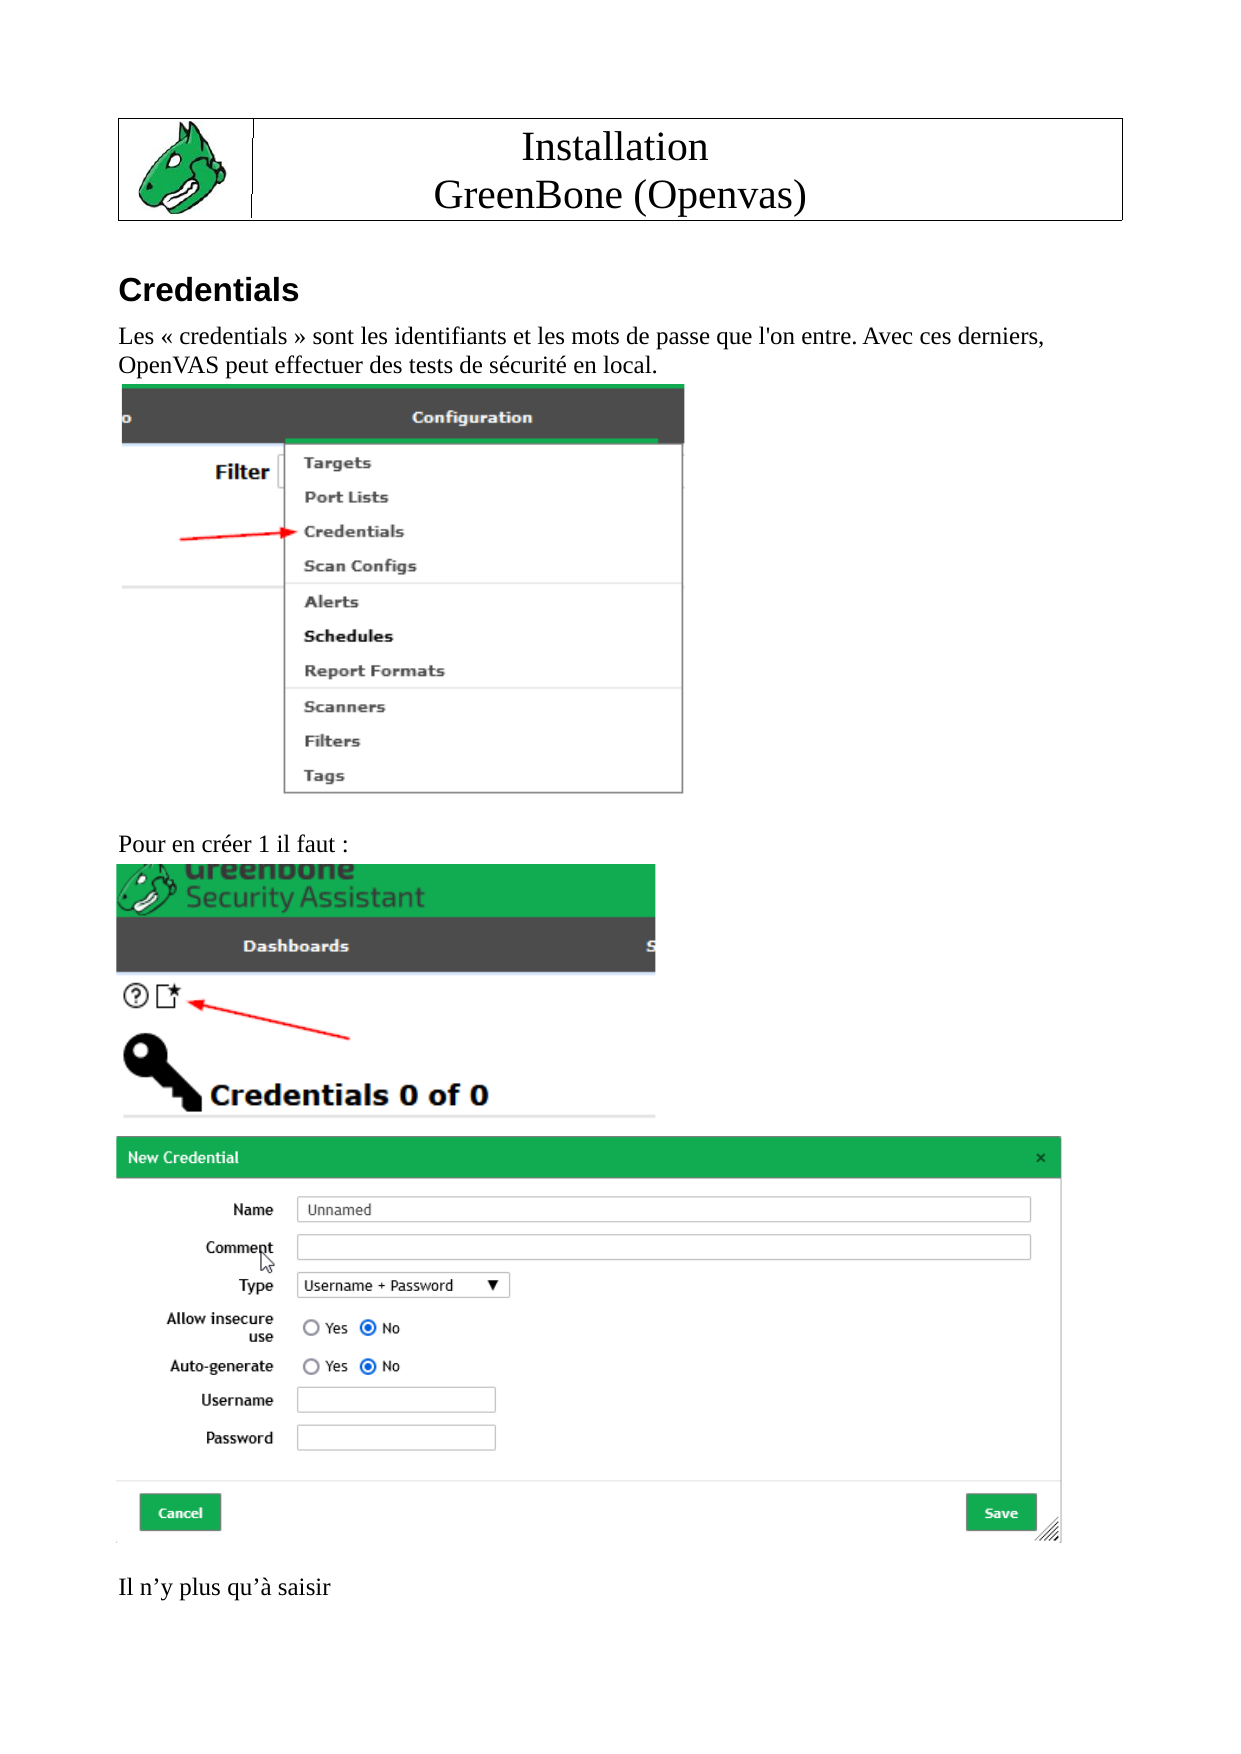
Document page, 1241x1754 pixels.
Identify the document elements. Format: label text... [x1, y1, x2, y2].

text Il n’y plus qu’à saisir [118, 1572, 1122, 1601]
picture [121, 384, 685, 800]
picture [138, 121, 237, 214]
text Pour en créer 1 il faut : [118, 829, 1122, 857]
picture [116, 864, 1062, 1543]
text Les « credentials » sont les identifiants et les mots de passe que l'on entre. Avec ces derniers, OpenVAS peut effectuer des tests de sécurité en local. [118, 321, 1122, 379]
subtitle Credentials [118, 270, 1122, 309]
